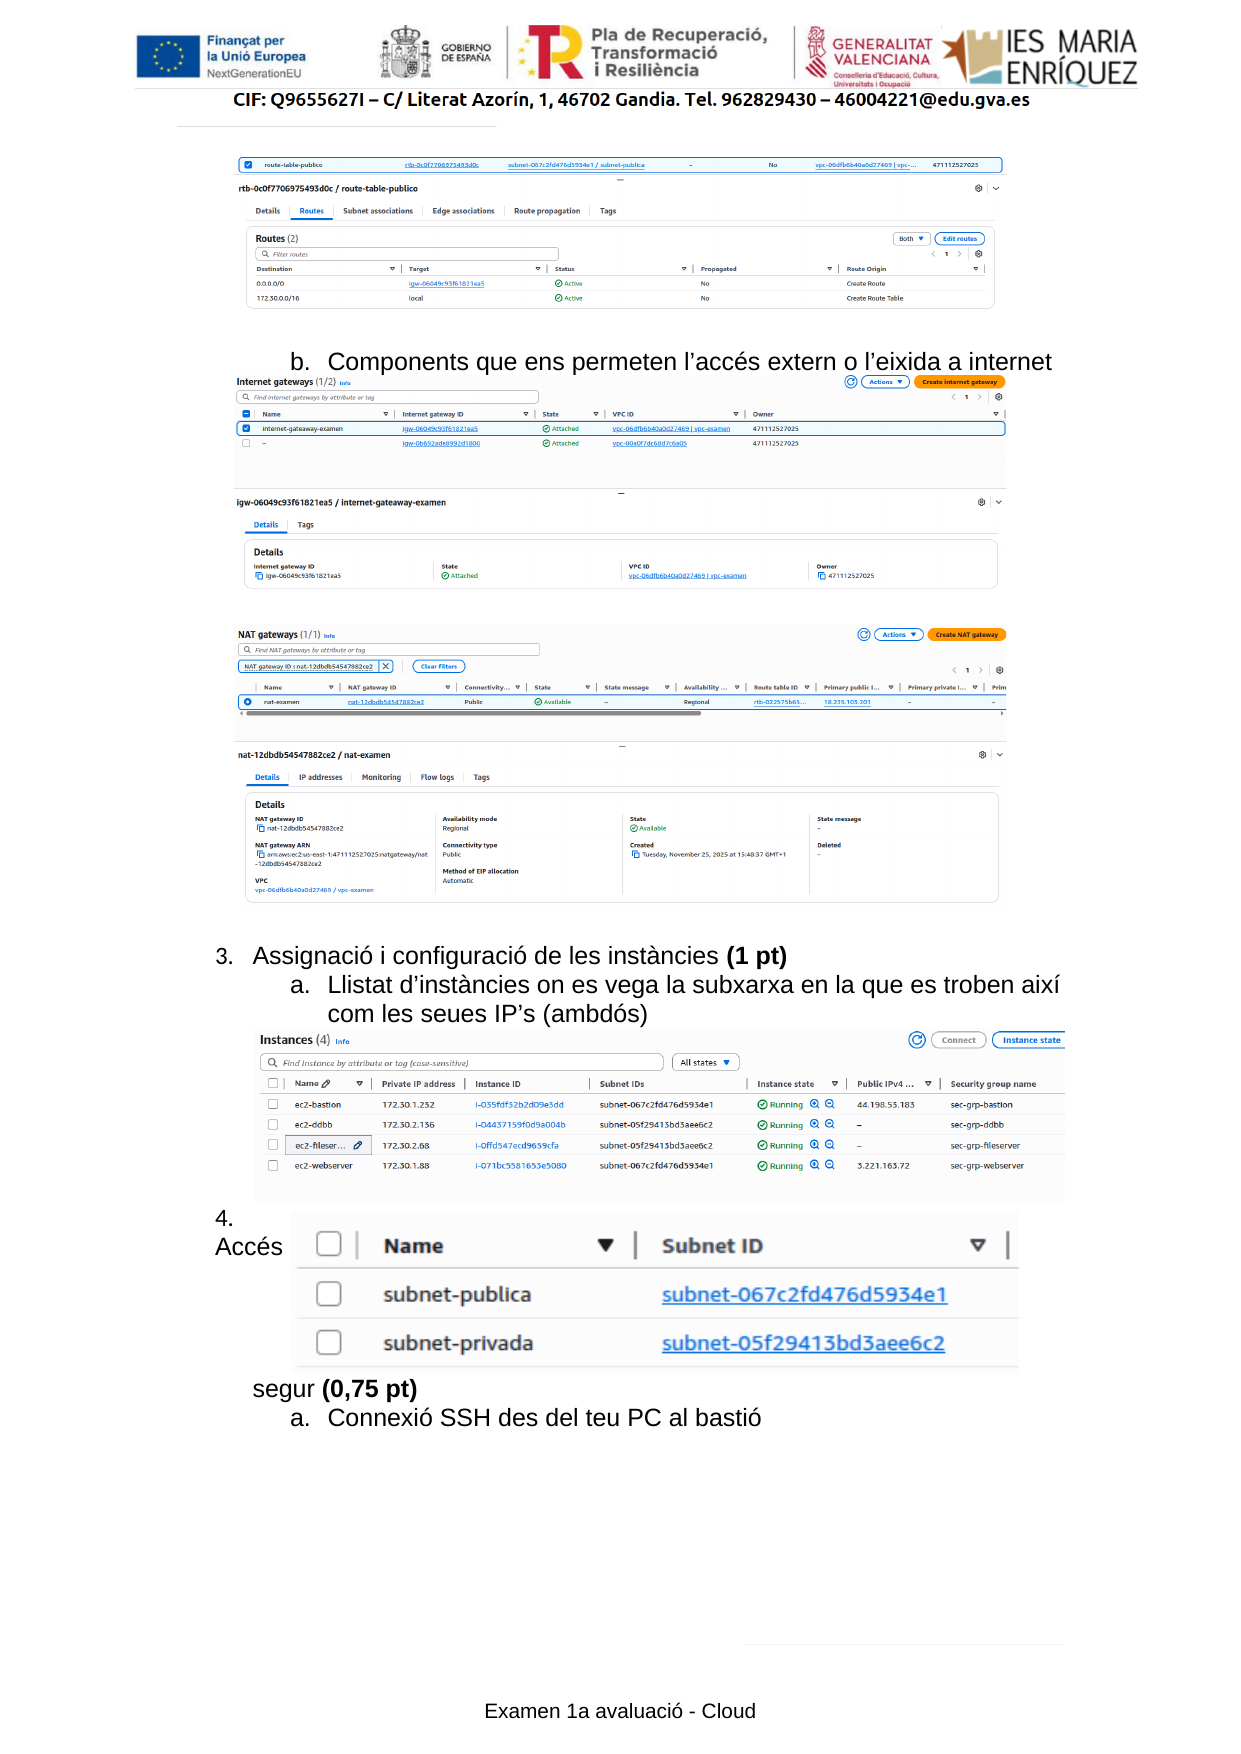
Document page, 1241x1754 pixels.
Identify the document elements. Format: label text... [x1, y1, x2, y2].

list Components que ens permeten l’accés extern o l’eixida a internet [290, 347, 1063, 375]
list Llistat d’instàncies on es vega la subxarxa en la que es troben així com les seues IP’s (ambdós) [290, 971, 1063, 1028]
list Connexió SSH des del teu PC al bastió [290, 1403, 1063, 1431]
list Accés segur (0,75 pt) [215, 1202, 1063, 1403]
picture [290, 1211, 1019, 1374]
list Assignació i configuració de les instàncies (1 pt) [215, 940, 1063, 971]
picture [233, 624, 1007, 912]
picture [52, 18, 1217, 110]
picture [233, 157, 1007, 318]
picture [233, 375, 1007, 596]
picture [254, 1028, 1065, 1202]
